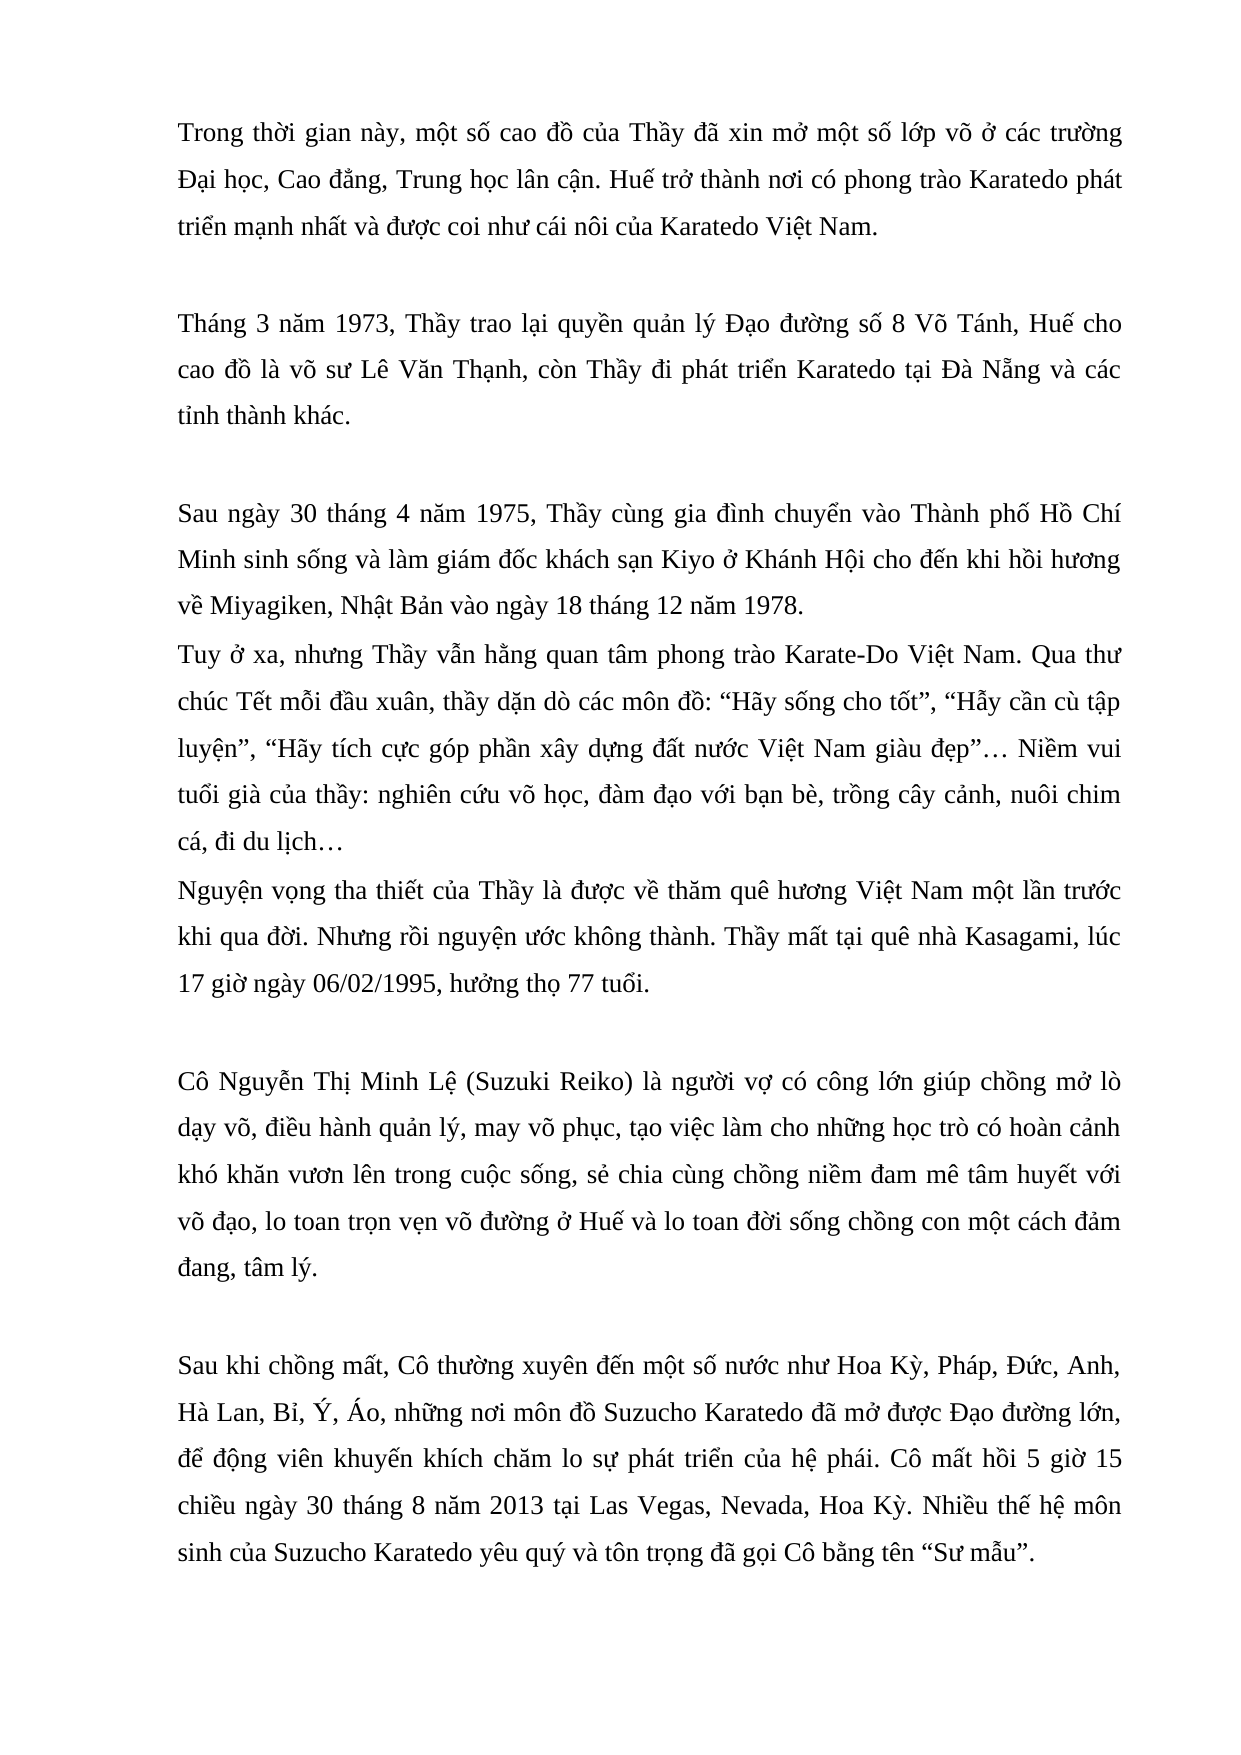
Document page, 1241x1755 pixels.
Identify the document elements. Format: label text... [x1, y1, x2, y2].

text Trong thời gian này, một số cao đồ của Thầy đã xin mở một số lớp võ ở các trường Đại học, Cao đẳng, Trung học lân cận. Huế trở thành nơi có phong trào Karatedo phát triển mạnh nhất và được coi như cái nôi của Karatedo Việt Nam. [177, 116, 1123, 241]
text Tháng 3 năm 1973, Thầy trao lại quyền quản lý Đạo đường số 8 Võ Tánh, Huế cho cao đồ là võ sư Lê Văn Thạnh, còn Thầy đi phát triển Karatedo tại Đà Nẵng và các tỉnh thành khác. [177, 307, 1122, 353]
text Sau khi chồng mất, Cô thường xuyên đến một số nước như Hoa Kỳ, Pháp, Đức, Anh, Hà Lan, Bỉ, Ý, Áo, những nơi môn đồ Suzucho Karatedo đã mở được Đạo đường lớn, để động viên khuyến khích chăm lo sự phát triển của hệ phái. Cô mất hồi 5 giờ 15 chiều ngày 30 tháng 8 năm 2013 tại Las Vegas, Nevada, Hoa Kỳ. Nhiều thế hệ môn sinh của Suzucho Karatedo yêu quý và tôn trọng đã gọi Cô bằng tên “Sư mẫu”. [177, 1352, 1122, 1567]
